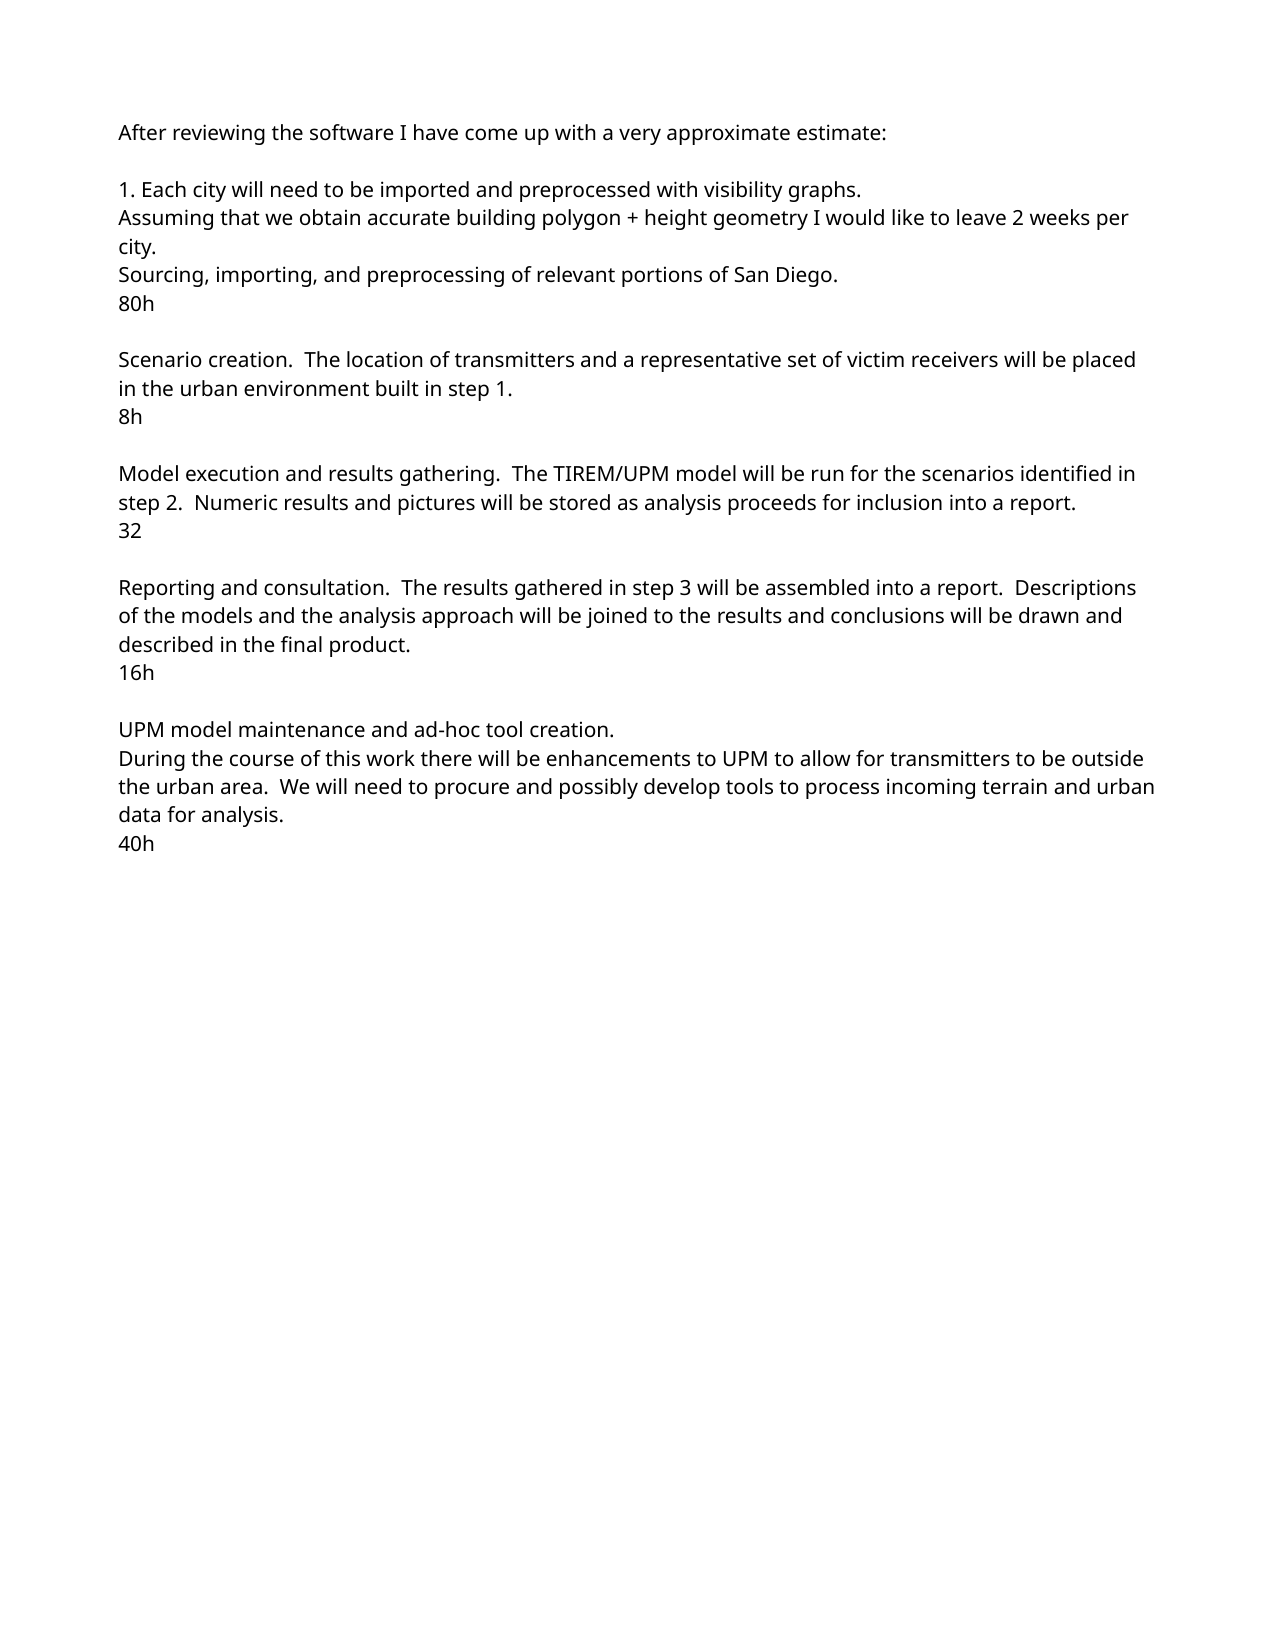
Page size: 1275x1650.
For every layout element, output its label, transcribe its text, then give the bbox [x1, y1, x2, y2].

text 8h Model execution and results gathering. The TIREM/UPM model will be run for the scenarios identified in step 2. Numeric results and pictures will be stored as analysis proceeds for inclusion into a report. [118, 402, 1157, 516]
text Sourcing, importing, and preprocessing of relevant portions of San Diego. [118, 260, 1157, 289]
text After reviewing the software I have come up with a very approximate estimate: 1. Each city will need to be imported and preprocessed with visibility graphs. Assuming that we obtain accurate building polygon + height geometry I would like to leave 2 weeks per city. [118, 118, 1157, 260]
text 16h UPM model maintenance and ad-hoc tool creation. [118, 658, 1157, 744]
text During the course of this work there will be enhancements to UPM to allow for transmitters to be outside the urban area. We will need to procure and possibly develop tools to process incoming terrain and urban data for analysis. [118, 744, 1157, 829]
text 80h Scenario creation. The location of transmitters and a representative set of victim receivers will be placed in the urban environment built in step 1. [118, 289, 1157, 402]
text 40h [118, 829, 1157, 914]
text 32 Reporting and consultation. The results gathered in step 3 will be assembled into a report. Descriptions of the models and the analysis approach will be joined to the results and conclusions will be drawn and described in the final product. [118, 516, 1157, 658]
